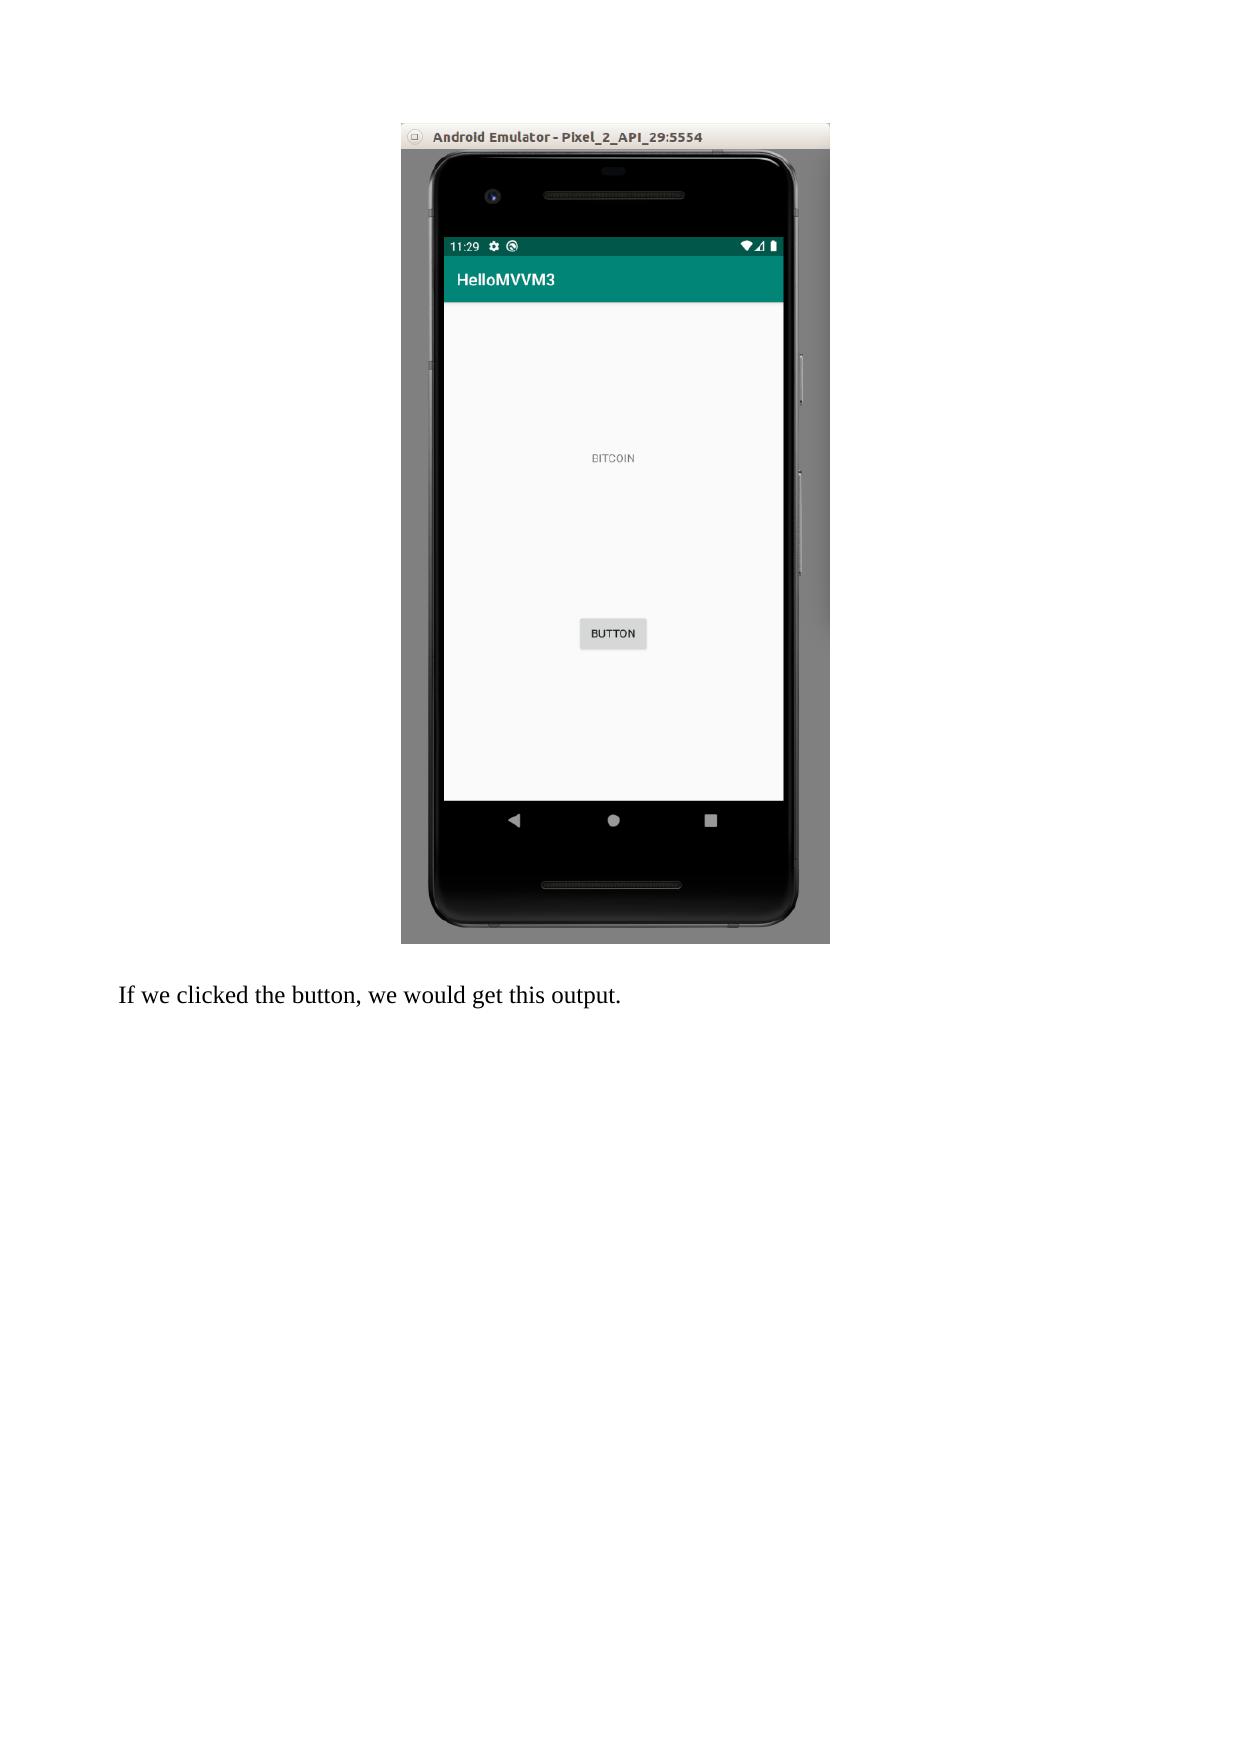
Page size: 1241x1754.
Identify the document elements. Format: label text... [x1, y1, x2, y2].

text If we clicked the button, we would get this output. [118, 981, 1122, 1009]
picture [401, 123, 830, 944]
